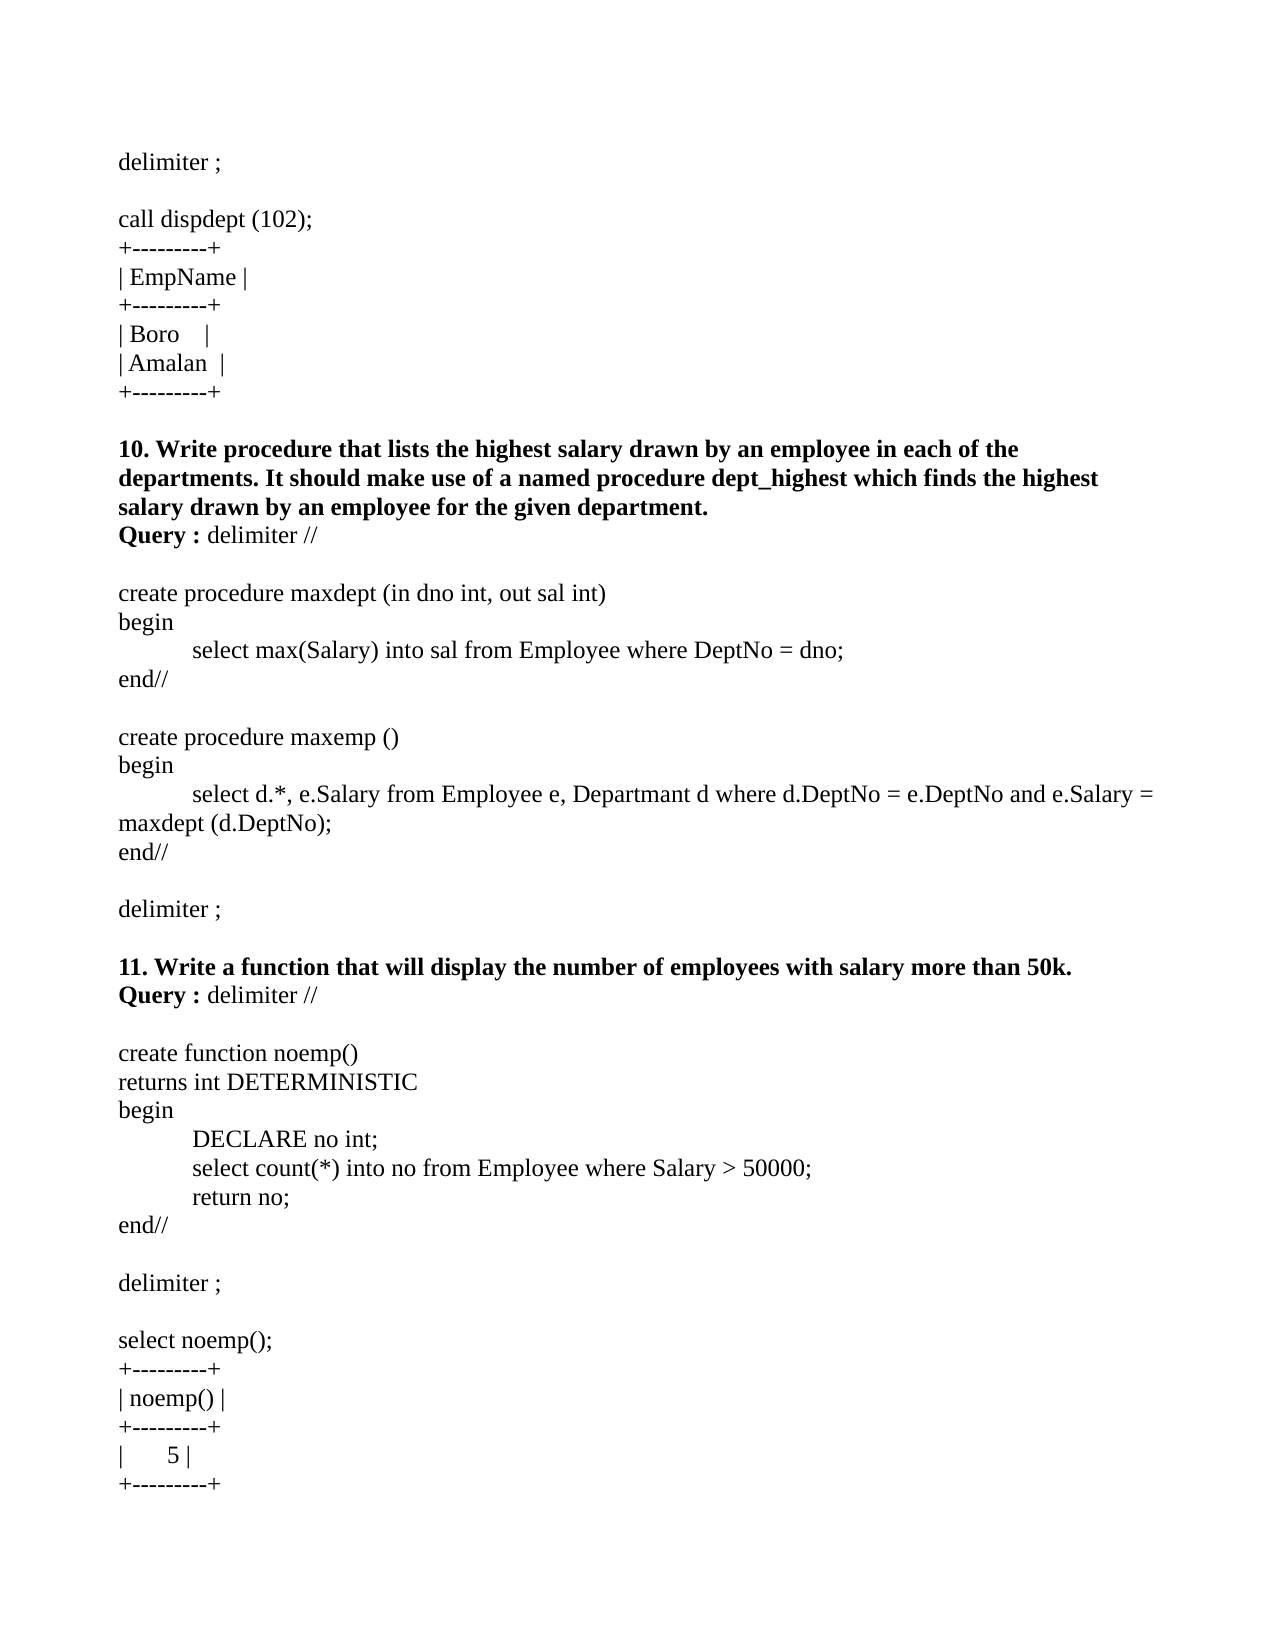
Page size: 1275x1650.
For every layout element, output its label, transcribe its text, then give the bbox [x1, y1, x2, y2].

text 10. Write procedure that lists the highest salary drawn by an employee in each of the departments. It should make use of a named procedure dept_highest which finds the highest salary drawn by an employee for the given department. [118, 434, 1157, 521]
text DECLARE no int; [118, 1124, 1157, 1153]
text +---------+ [118, 1354, 1157, 1383]
text select noemp(); [118, 1326, 1157, 1354]
text delimiter ; [118, 894, 1157, 923]
text +---------+ [118, 377, 1157, 406]
text +---------+ [118, 1469, 1157, 1498]
text select max(Salary) into sal from Employee where DeptNo = dno; [118, 636, 1157, 664]
text | 5 | [118, 1441, 1157, 1469]
text +---------+ [118, 1412, 1157, 1441]
text delimiter ; [118, 1268, 1157, 1297]
text return no; [118, 1182, 1157, 1211]
text +---------+ [118, 291, 1157, 319]
text returns int DETERMINISTIC [118, 1067, 1157, 1096]
text | noemp() | [118, 1383, 1157, 1412]
text create function noemp() [118, 1038, 1157, 1067]
text select count(*) into no from Employee where Salary > 50000; [118, 1153, 1157, 1182]
text create procedure maxdept (in dno int, out sal int) [118, 578, 1157, 607]
text Query : delimiter // [118, 521, 1157, 549]
text Query : delimiter // [118, 981, 1157, 1009]
text create procedure maxemp () [118, 722, 1157, 751]
text begin [118, 1096, 1157, 1124]
text end// [118, 664, 1157, 693]
text end// [118, 1211, 1157, 1239]
text end// [118, 837, 1157, 866]
text begin [118, 607, 1157, 636]
text select d.*, e.Salary from Employee e, Departmant d where d.DeptNo = e.DeptNo and e.Salary = maxdept (d.DeptNo); [118, 779, 1157, 837]
text 11. Write a function that will display the number of employees with salary more than 50k. [118, 952, 1157, 981]
text call dispdept (102); [118, 204, 1157, 233]
text delimiter ; [118, 147, 1157, 176]
text | Boro | [118, 319, 1157, 348]
text begin [118, 751, 1157, 779]
text | Amalan | [118, 348, 1157, 377]
text | EmpName | [118, 262, 1157, 291]
text +---------+ [118, 233, 1157, 262]
